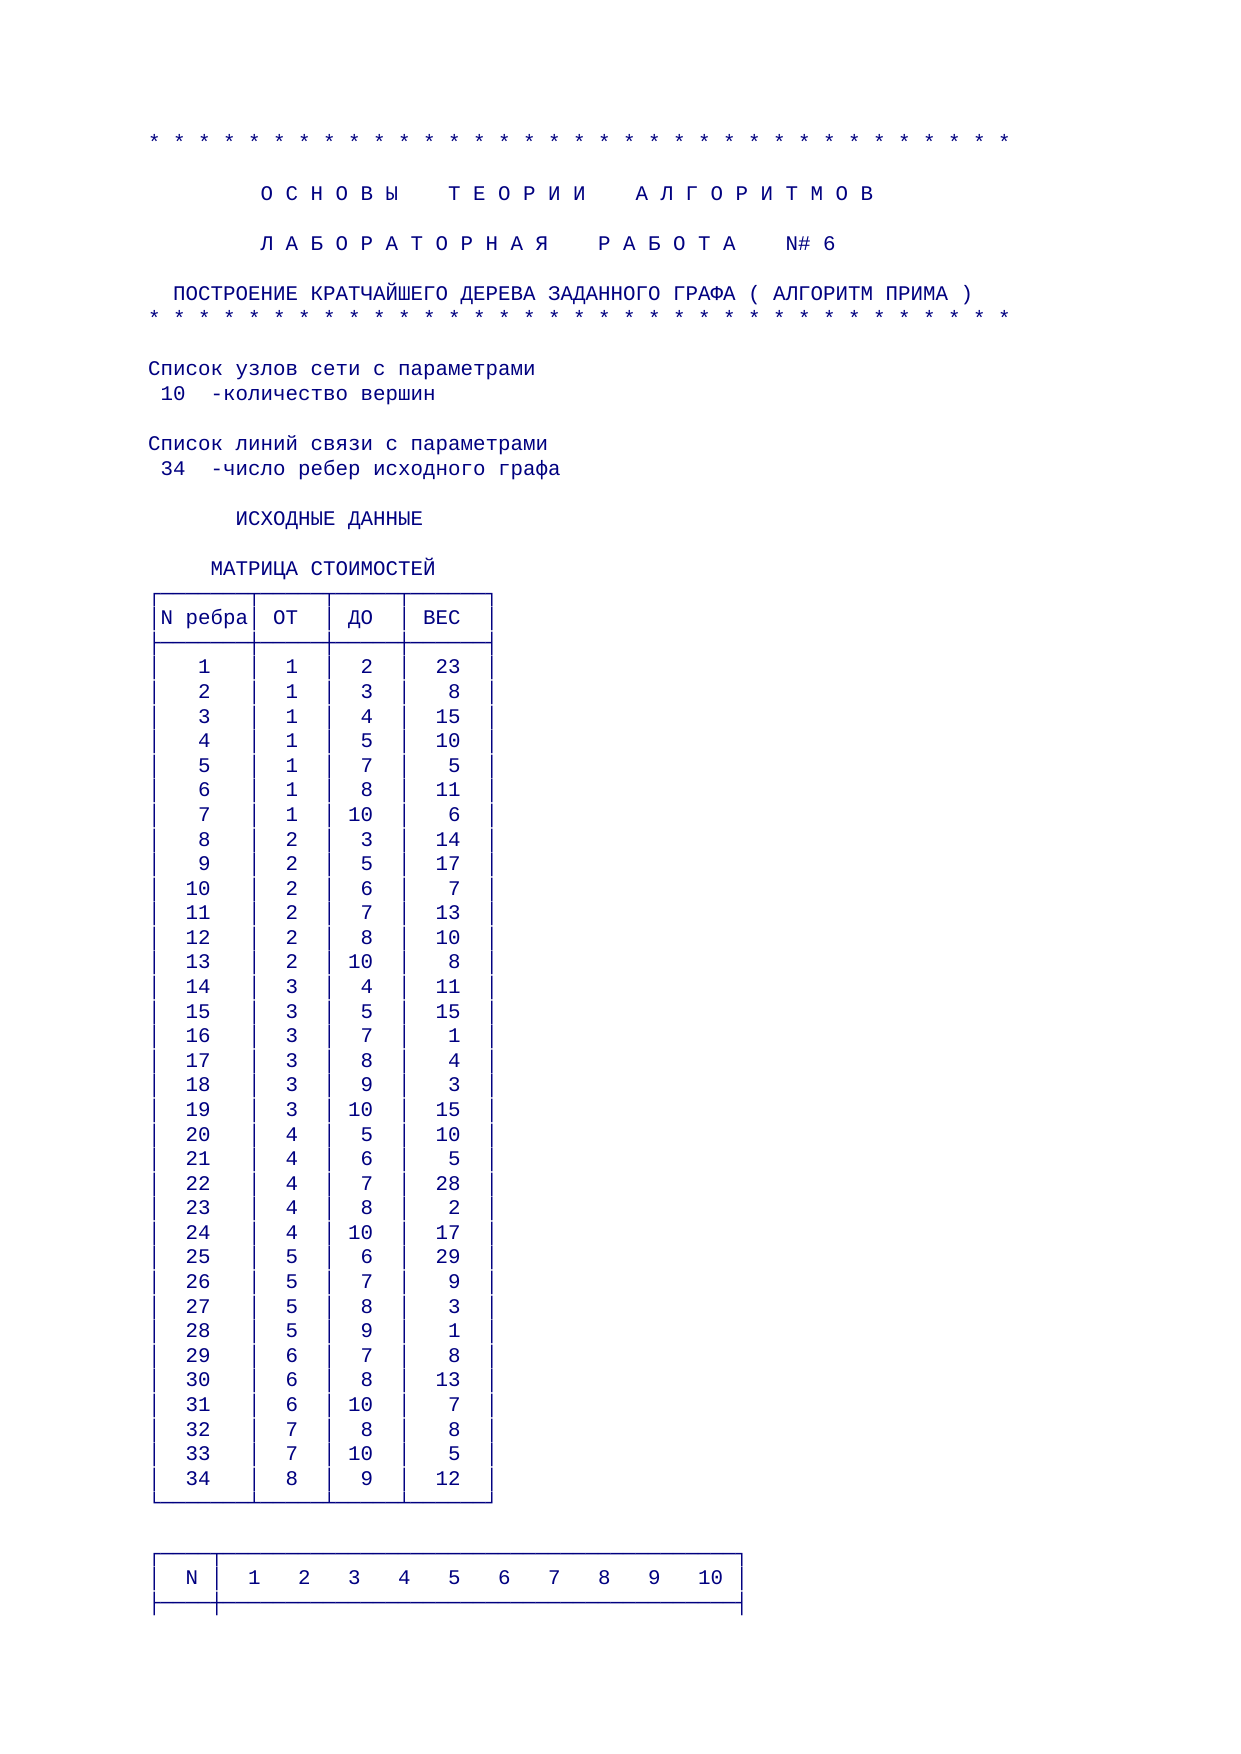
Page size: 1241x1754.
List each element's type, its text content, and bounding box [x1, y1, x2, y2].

text │ 14 │ 3 │ 4 │ 11 │ [148, 976, 1152, 1000]
text │ 34 │ 8 │ 9 │ 12 │ [155, 1468, 254, 1491]
text │ 20 │ 4 │ 5 │ 10 │ [330, 1124, 404, 1147]
text МАТРИЦА СТОИМОСТЕЙ [148, 558, 1152, 582]
text │ N │ 1 2 3 4 5 6 7 8 9 10 │ [148, 1567, 1152, 1591]
text ├────┼─────────────────────────────────────────┤ [148, 1592, 1152, 1616]
text │ 33 │ 7 │ 10 │ 5 │ [148, 1443, 1152, 1467]
text │ 3 │ 1 │ 4 │ 15 │ [155, 706, 254, 729]
text │ 32 │ 7 │ 8 │ 8 │ [155, 1419, 254, 1442]
text 10 -количество вершин [148, 383, 1152, 406]
text │ 34 │ 8 │ 9 │ 12 │ [492, 1468, 1152, 1491]
text │ 29 │ 6 │ 7 │ 8 │ [155, 1345, 254, 1368]
text │ 17 │ 3 │ 8 │ 4 │ [255, 1050, 329, 1073]
text ├───────┼─────┼─────┼──────┤ [148, 632, 1152, 656]
text │ 9 │ 2 │ 5 │ 17 │ [148, 853, 1152, 877]
text │ 23 │ 4 │ 8 │ 2 │ [148, 1197, 1152, 1221]
text │ 18 │ 3 │ 9 │ 3 │ [148, 1074, 1152, 1098]
text │ 8 │ 2 │ 3 │ 14 │ [405, 829, 491, 852]
text │ 26 │ 5 │ 7 │ 9 │ [148, 1271, 1152, 1295]
text О С Н О В Ы Т Е О Р И И А Л Г О Р И Т М О В [148, 183, 1152, 206]
text │ 5 │ 1 │ 7 │ 5 │ [492, 755, 1152, 778]
text 34 -число ребер исходного графа [148, 458, 1152, 481]
text │ 5 │ 1 │ 7 │ 5 │ [330, 755, 404, 778]
text │ 1 │ 1 │ 2 │ 23 │ [148, 657, 1152, 680]
text │ 8 │ 2 │ 3 │ 14 │ [155, 829, 254, 852]
text │ 20 │ 4 │ 5 │ 10 │ [492, 1124, 1152, 1147]
text │ 22 │ 4 │ 7 │ 28 │ [155, 1173, 254, 1196]
text │ 10 │ 2 │ 6 │ 7 │ [255, 878, 329, 901]
text │ 10 │ 2 │ 6 │ 7 │ [492, 878, 1152, 901]
text │ 5 │ 1 │ 7 │ 5 │ [255, 755, 329, 778]
text │ 29 │ 6 │ 7 │ 8 │ [330, 1345, 404, 1368]
text │ 22 │ 4 │ 7 │ 28 │ [405, 1173, 491, 1196]
text │ 5 │ 1 │ 7 │ 5 │ [155, 755, 254, 778]
text │ 10 │ 2 │ 6 │ 7 │ [405, 878, 491, 901]
text │ 4 │ 1 │ 5 │ 10 │ [148, 730, 1152, 754]
text │ 10 │ 2 │ 6 │ 7 │ [330, 878, 404, 901]
text │ 11 │ 2 │ 7 │ 13 │ [148, 902, 1152, 926]
text │ 13 │ 2 │ 10 │ 8 │ [148, 952, 1152, 975]
text │ 31 │ 6 │ 10 │ 7 │ [148, 1394, 1152, 1418]
text * * * * * * * * * * * * * * * * * * * * * * * * * * * * * * * * * * * [148, 308, 1152, 331]
text │ 15 │ 3 │ 5 │ 15 │ [255, 1001, 329, 1024]
text │N ребра│ ОТ │ ДО │ ВЕС │ [148, 607, 1152, 631]
text * * * * * * * * * * * * * * * * * * * * * * * * * * * * * * * * * * * [148, 132, 1152, 156]
text │ 29 │ 6 │ 7 │ 8 │ [492, 1345, 1152, 1368]
text │ 22 │ 4 │ 7 │ 28 │ [492, 1173, 1152, 1196]
text │ 29 │ 6 │ 7 │ 8 │ [255, 1345, 329, 1368]
text │ 32 │ 7 │ 8 │ 8 │ [492, 1419, 1152, 1442]
text │ 15 │ 3 │ 5 │ 15 │ [405, 1001, 491, 1024]
text │ 2 │ 1 │ 3 │ 8 │ [148, 681, 1152, 705]
text │ 12 │ 2 │ 8 │ 10 │ [148, 927, 1152, 951]
text │ 15 │ 3 │ 5 │ 15 │ [330, 1001, 404, 1024]
text │ 20 │ 4 │ 5 │ 10 │ [155, 1124, 254, 1147]
text Список узлов сети с параметрами [148, 358, 1152, 382]
text │ 19 │ 3 │ 10 │ 15 │ [148, 1099, 1152, 1123]
text └───────┴─────┴─────┴──────┘ [148, 1492, 1152, 1516]
text │ 8 │ 2 │ 3 │ 14 │ [492, 829, 1152, 852]
text │ 3 │ 1 │ 4 │ 15 │ [405, 706, 491, 729]
text │ 30 │ 6 │ 8 │ 13 │ [148, 1369, 1152, 1393]
text │ 15 │ 3 │ 5 │ 15 │ [492, 1001, 1152, 1024]
text │ 25 │ 5 │ 6 │ 29 │ [148, 1247, 1152, 1270]
text ПОСТРОЕНИЕ КРАТЧАЙШЕГО ДЕРЕВА ЗАДАННОГО ГРАФА ( АЛГОРИТМ ПРИМА ) [148, 283, 1152, 307]
text │ 27 │ 5 │ 8 │ 3 │ [330, 1296, 404, 1319]
text │ 17 │ 3 │ 8 │ 4 │ [330, 1050, 404, 1073]
text │ 7 │ 1 │ 10 │ 6 │ [148, 804, 1152, 828]
text │ 3 │ 1 │ 4 │ 15 │ [330, 706, 404, 729]
text ┌────┬─────────────────────────────────────────┐ [148, 1543, 1152, 1566]
text │ 34 │ 8 │ 9 │ 12 │ [330, 1468, 404, 1491]
text │ 5 │ 1 │ 7 │ 5 │ [405, 755, 491, 778]
text │ 28 │ 5 │ 9 │ 1 │ [148, 1320, 1152, 1344]
text │ 21 │ 4 │ 6 │ 5 │ [148, 1148, 1152, 1172]
text │ 17 │ 3 │ 8 │ 4 │ [155, 1050, 254, 1073]
text │ 27 │ 5 │ 8 │ 3 │ [405, 1296, 491, 1319]
text Л А Б О Р А Т О Р Н А Я Р А Б О Т А N# 6 [148, 233, 1152, 257]
text │ 17 │ 3 │ 8 │ 4 │ [405, 1050, 491, 1073]
text │ 20 │ 4 │ 5 │ 10 │ [405, 1124, 491, 1147]
text │ 32 │ 7 │ 8 │ 8 │ [405, 1419, 491, 1442]
text │ 16 │ 3 │ 7 │ 1 │ [148, 1025, 1152, 1049]
text │ 8 │ 2 │ 3 │ 14 │ [255, 829, 329, 852]
text │ 6 │ 1 │ 8 │ 11 │ [148, 779, 1152, 803]
text │ 15 │ 3 │ 5 │ 15 │ [155, 1001, 254, 1024]
text Список линий связи с параметрами [148, 433, 1152, 457]
text │ 29 │ 6 │ 7 │ 8 │ [405, 1345, 491, 1368]
text ИСХОДНЫЕ ДАННЫЕ [148, 508, 1152, 532]
text │ 10 │ 2 │ 6 │ 7 │ [155, 878, 254, 901]
text │ 34 │ 8 │ 9 │ 12 │ [405, 1468, 491, 1491]
text │ 32 │ 7 │ 8 │ 8 │ [330, 1419, 404, 1442]
text │ 3 │ 1 │ 4 │ 15 │ [492, 706, 1152, 729]
text │ 32 │ 7 │ 8 │ 8 │ [255, 1419, 329, 1442]
text │ 22 │ 4 │ 7 │ 28 │ [330, 1173, 404, 1196]
text │ 3 │ 1 │ 4 │ 15 │ [255, 706, 329, 729]
text │ 27 │ 5 │ 8 │ 3 │ [255, 1296, 329, 1319]
text │ 20 │ 4 │ 5 │ 10 │ [255, 1124, 329, 1147]
text │ 27 │ 5 │ 8 │ 3 │ [155, 1296, 254, 1319]
text │ 17 │ 3 │ 8 │ 4 │ [492, 1050, 1152, 1073]
text │ 34 │ 8 │ 9 │ 12 │ [255, 1468, 329, 1491]
text │ 8 │ 2 │ 3 │ 14 │ [330, 829, 404, 852]
text │ 24 │ 4 │ 10 │ 17 │ [148, 1222, 1152, 1246]
text │ 27 │ 5 │ 8 │ 3 │ [492, 1296, 1152, 1319]
text │ 22 │ 4 │ 7 │ 28 │ [255, 1173, 329, 1196]
text ┌───────┬─────┬─────┬──────┐ [148, 583, 1152, 606]
